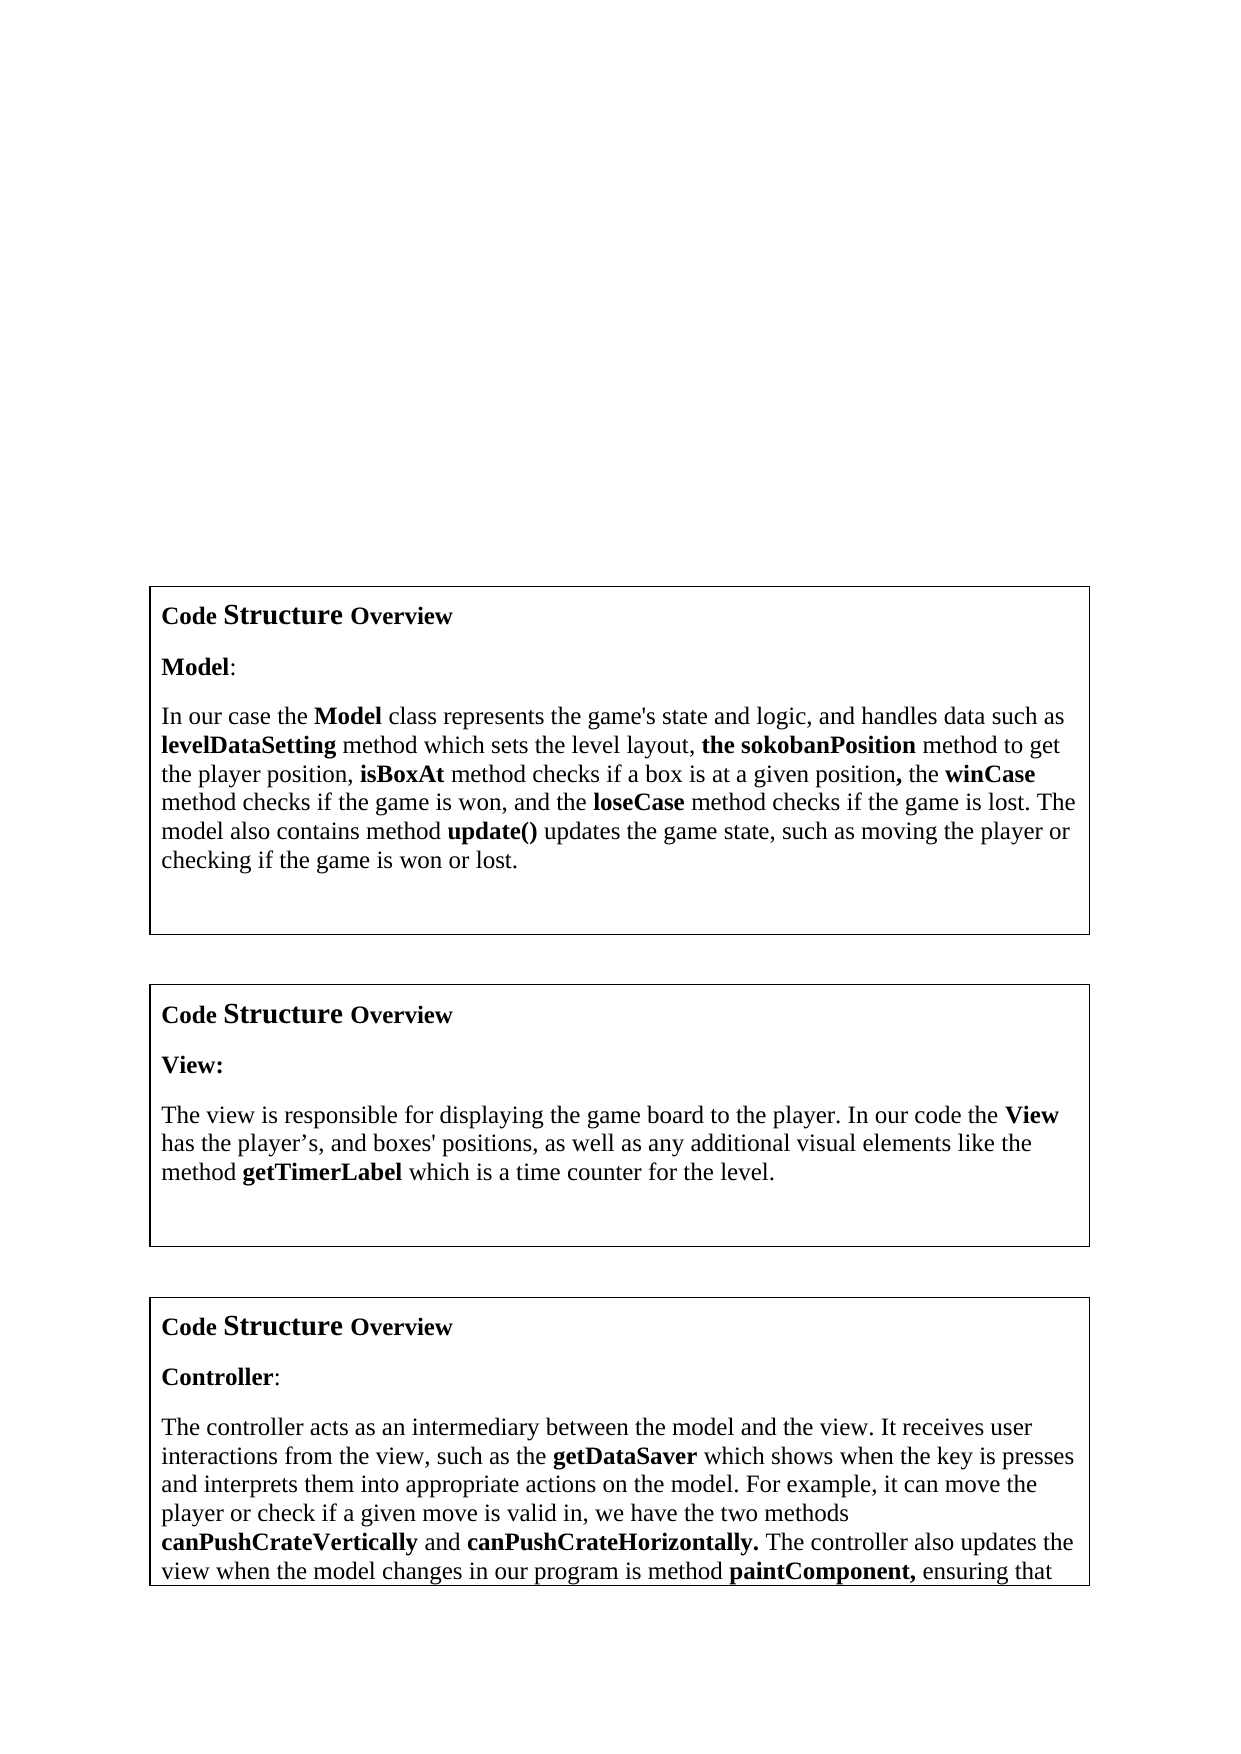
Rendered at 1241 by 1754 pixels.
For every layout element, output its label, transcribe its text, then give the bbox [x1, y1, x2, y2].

table_header Code Structure Overview Model: In our case the Model class represents the game's state and logic, and handles data such as levelDataSetting method which sets the level layout, the sokobanPosition method to get the player position, isBoxAt method checks if a box is at a given position, the winCase method checks if the game is won, and the loseCase method checks if the game is lost. The model also contains method update() updates the game state, such as moving the player or checking if the game is won or lost. [151, 587, 1089, 934]
table_header Code Structure Overview Controller: The controller acts as an intermediary between the model and the view. It receives user interactions from the view, such as the getDataSaver which shows when the key is presses and interprets them into appropriate actions on the model. For example, it can move the player or check if a given move is valid in, we have the two methods canPushCrateVertically and canPushCrateHorizontally. The controller also updates the view when the model changes in our program is method paintComponent, ensuring that [151, 1298, 1089, 1584]
table_header Code Structure Overview View: The view is responsible for displaying the game board to the player. In our code the View has the player’s, and boxes' positions, as well as any additional visual elements like the method getTimerLabel which is a time counter for the level. [151, 985, 1089, 1246]
